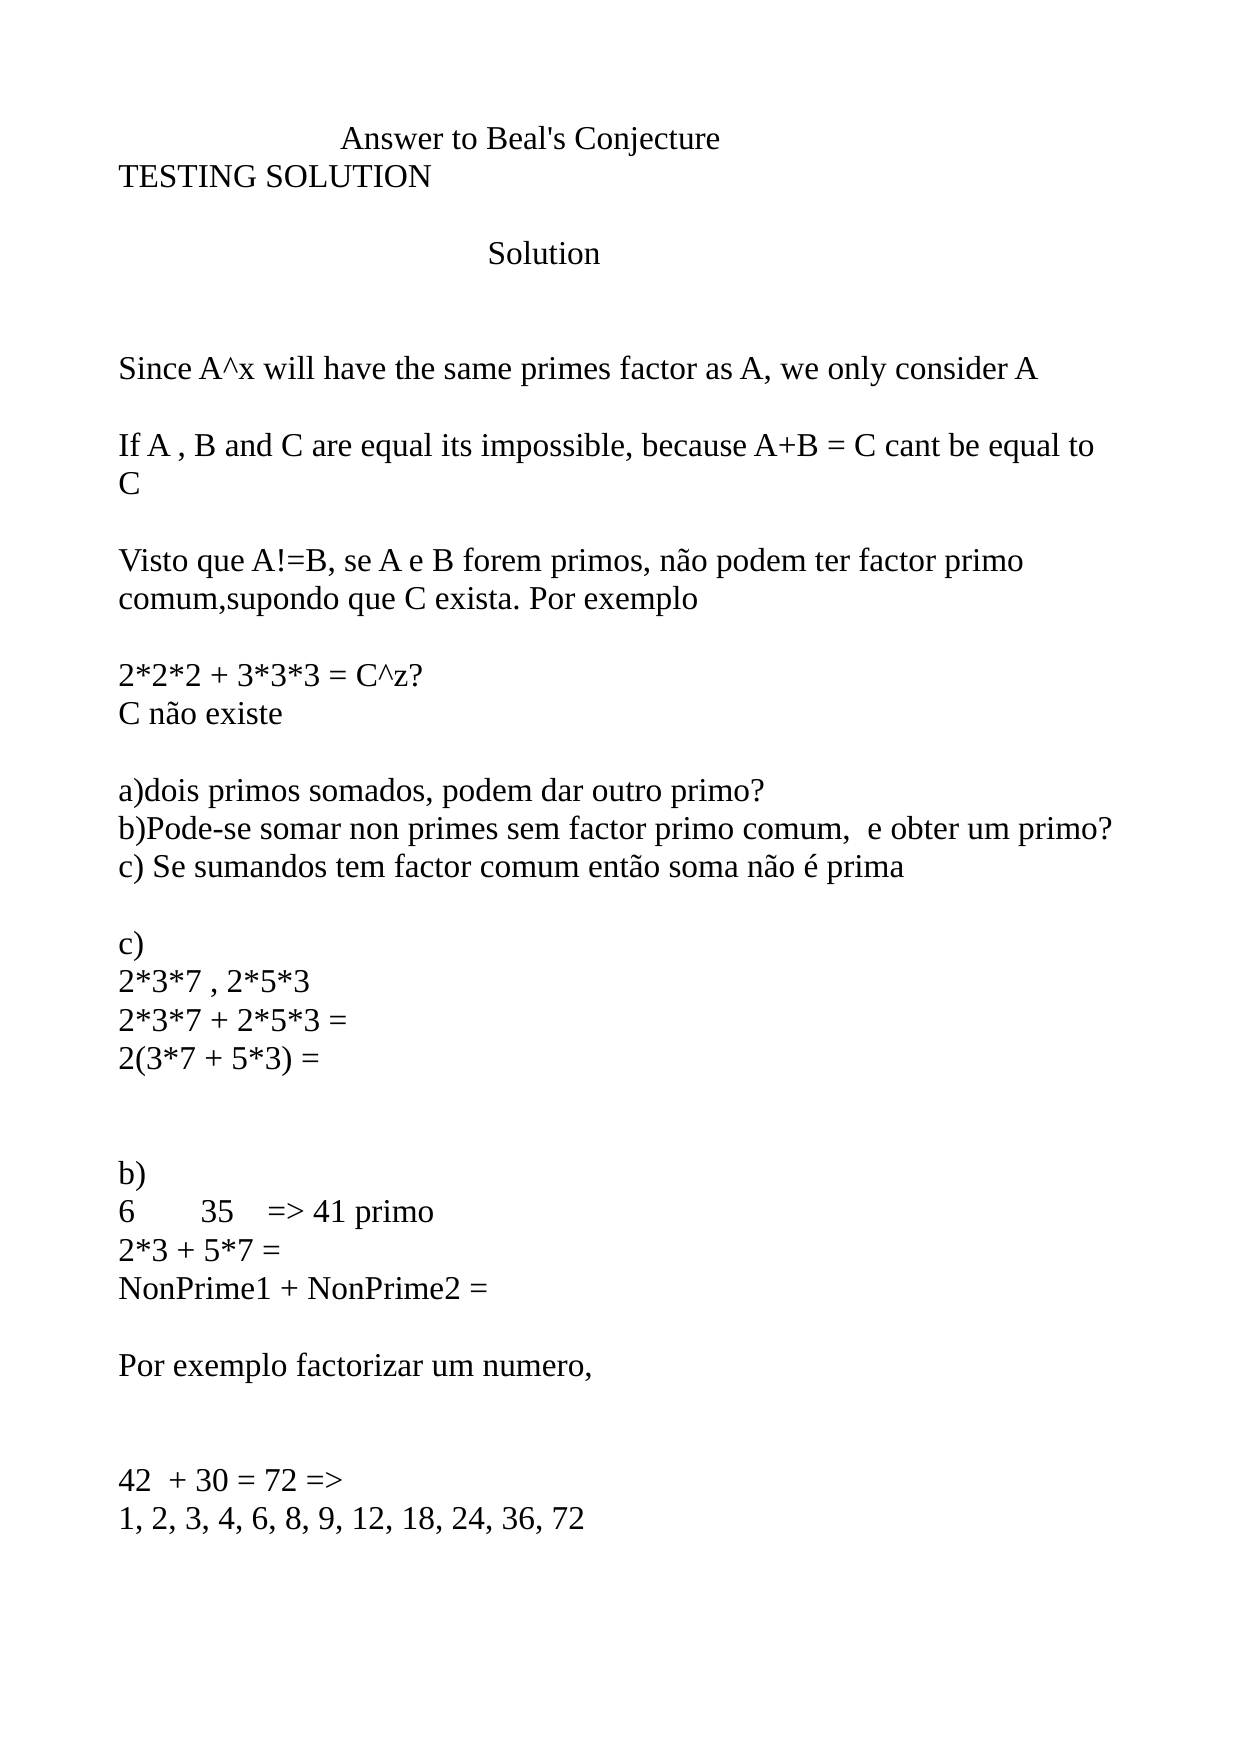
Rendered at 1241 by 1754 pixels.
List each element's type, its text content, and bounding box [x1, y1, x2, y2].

text Answer to Beal's Conjecture [118, 118, 1122, 156]
text Solution [118, 233, 1122, 271]
text c) [118, 923, 1122, 961]
text a)dois primos somados, podem dar outro primo? [118, 770, 1122, 808]
text C não existe [118, 693, 1122, 731]
text Since A^x will have the same primes factor as A, we only consider A [118, 348, 1122, 386]
text TESTING SOLUTION [118, 156, 1122, 195]
text b)Pode-se somar non primes sem factor primo comum, e obter um primo? [118, 808, 1122, 846]
text 6 35 => 41 primo [118, 1191, 1122, 1230]
text c) Se sumandos tem factor comum então soma não é prima [118, 846, 1122, 885]
text Por exemplo factorizar um numero, [118, 1345, 1122, 1383]
text 2*3 + 5*7 = [118, 1230, 1122, 1268]
text 2*3*7 , 2*5*3 [118, 961, 1122, 1000]
text 2(3*7 + 5*3) = [118, 1038, 1122, 1076]
text Visto que A!=B, se A e B forem primos, não podem ter factor primo comum,supondo que C exista. Por exemplo [118, 540, 1122, 616]
text 2*3*7 + 2*5*3 = [118, 1000, 1122, 1038]
text b) [118, 1153, 1122, 1191]
text NonPrime1 + NonPrime2 = [118, 1268, 1122, 1306]
text 42 + 30 = 72 => 1, 2, 3, 4, 6, 8, 9, 12, 18, 24, 36, 72 [118, 1460, 1122, 1536]
text If A , B and C are equal its impossible, because A+B = C cant be equal to C [118, 425, 1122, 501]
text 2*2*2 + 3*3*3 = C^z? [118, 655, 1122, 693]
